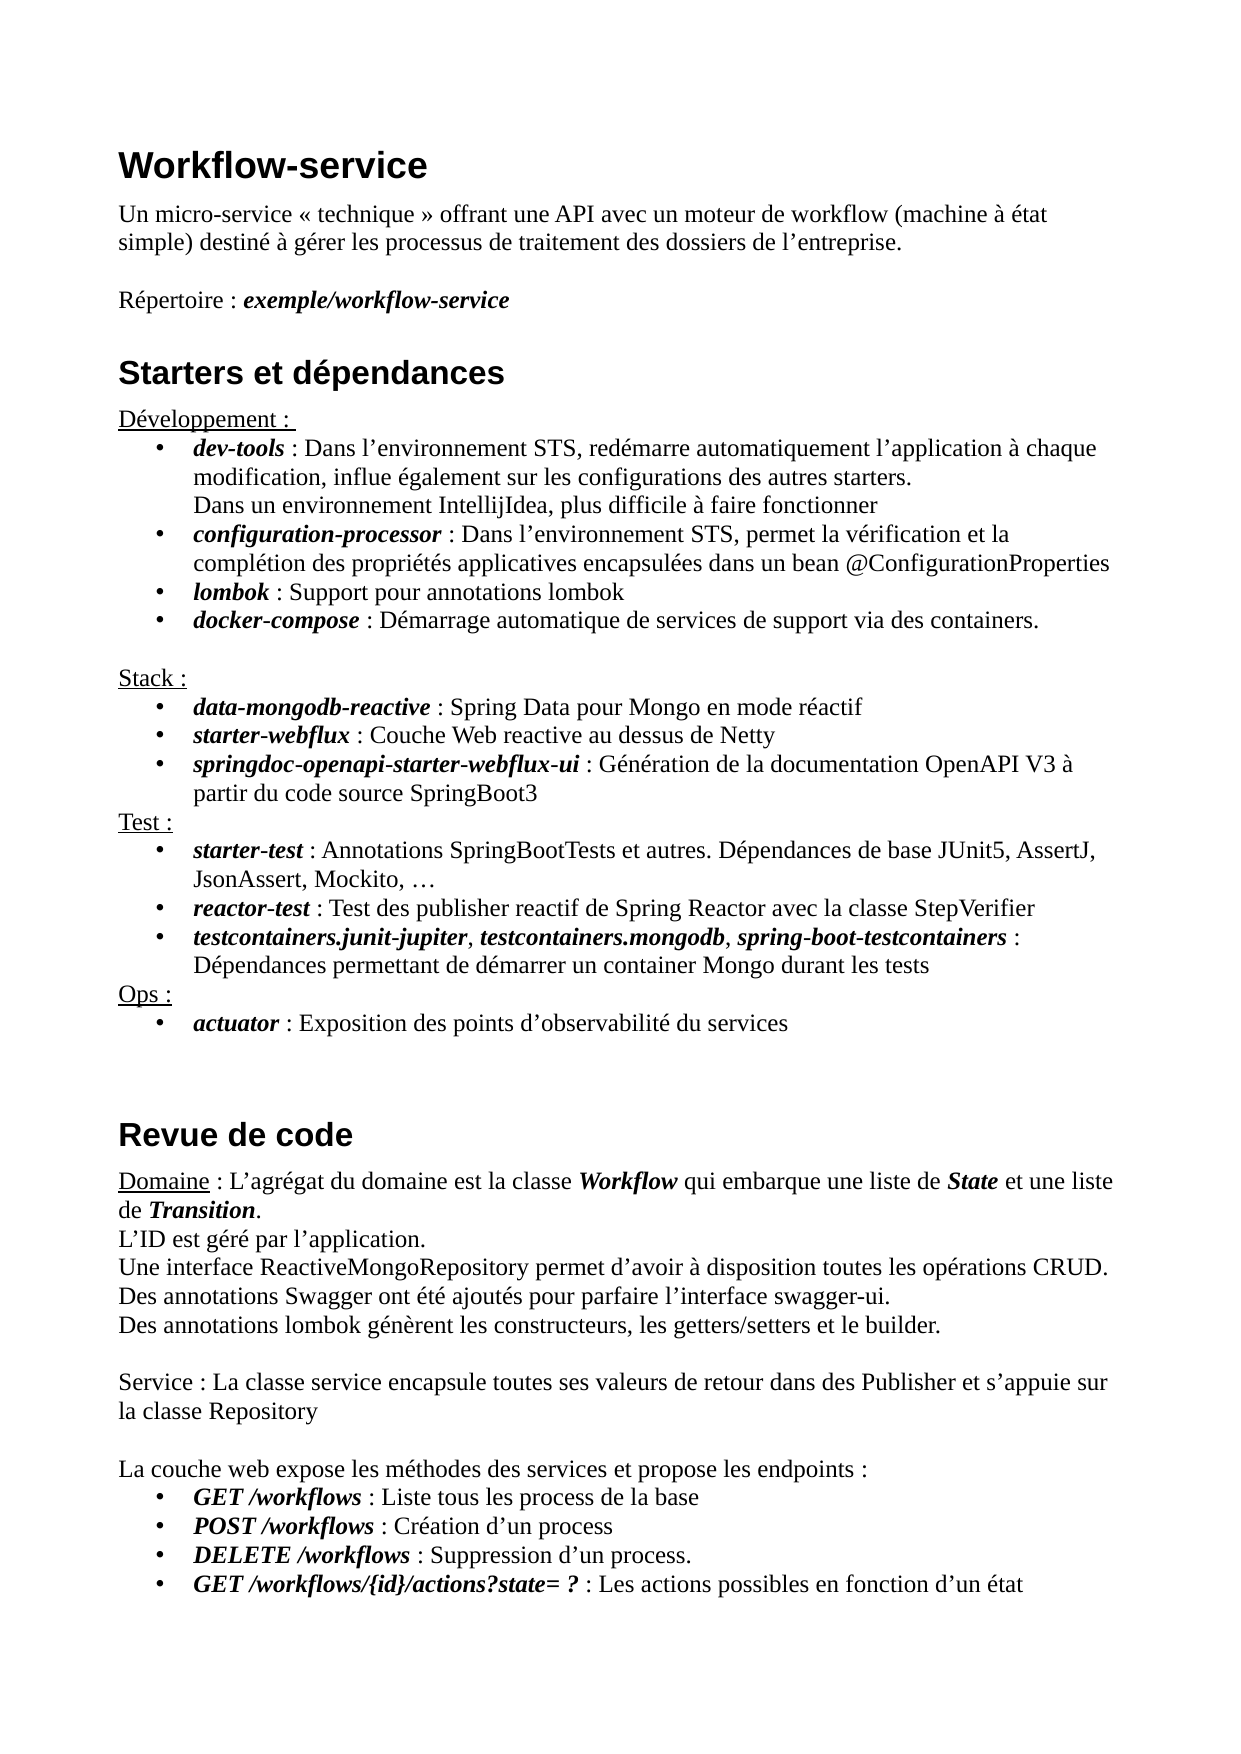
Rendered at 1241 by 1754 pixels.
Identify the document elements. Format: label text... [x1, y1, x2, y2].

text Service : La classe service encapsule toutes ses valeurs de retour dans des Publisher et s’appuie sur la classe Repository [118, 1367, 1122, 1425]
text L’ID est géré par l’application. [118, 1224, 1122, 1252]
text Développement : [118, 404, 1122, 433]
list data-mongodb-reactive : Spring Data pour Mongo en mode réactif [156, 692, 1122, 721]
text Ops : [118, 979, 1122, 1008]
text Répertoire : exemple/workflow-service [118, 285, 1122, 314]
subtitle Workflow-service [118, 143, 1122, 186]
text La couche web expose les méthodes des services et propose les endpoints : [118, 1454, 1122, 1482]
text Des annotations lombok génèrent les constructeurs, les getters/setters et le builder. [118, 1310, 1122, 1339]
list starter-webflux : Couche Web reactive au dessus de Netty [156, 721, 1122, 749]
list configuration-processor : Dans l’environnement STS, permet la vérification et la complétion des propriétés applicatives encapsulées dans un bean @ConfigurationProperties [156, 519, 1122, 577]
list starter-test : Annotations SpringBootTests et autres. Dépendances de base JUnit5, AssertJ, JsonAssert, Mockito, … [156, 836, 1122, 893]
list docker-compose : Démarrage automatique de services de support via des containers. [156, 606, 1122, 634]
list testcontainers.junit-jupiter, testcontainers.mongodb, spring-boot-testcontainers : Dépendances permettant de démarrer un container Mongo durant les tests [156, 922, 1122, 979]
text Test : [118, 807, 1122, 836]
list DELETE /workflows : Suppression d’un process. [156, 1540, 1122, 1569]
subtitle Revue de code [118, 1115, 1122, 1154]
list lombok : Support pour annotations lombok [156, 577, 1122, 606]
list dev-tools : Dans l’environnement STS, redémarre automatiquement l’application à chaque modification, influe également sur les configurations des autres starters. Dans un environnement IntellijIdea, plus difficile à faire fonctionner [156, 433, 1122, 519]
subtitle Starters et dépendances [118, 353, 1122, 392]
list actuator : Exposition des points d’observabilité du services [156, 1008, 1122, 1037]
text Des annotations Swagger ont été ajoutés pour parfaire l’interface swagger-ui. [118, 1281, 1122, 1310]
text Stack : [118, 663, 1122, 692]
list GET /workflows/{id}/actions?state= ? : Les actions possibles en fonction d’un état [156, 1569, 1122, 1597]
text Un micro-service « technique » offrant une API avec un moteur de workflow (machine à état simple) destiné à gérer les processus de traitement des dossiers de l’entreprise. [118, 199, 1122, 256]
text Domaine : L’agrégat du domaine est la classe Workflow qui embarque une liste de State et une liste de Transition. [118, 1166, 1122, 1224]
list springdoc-openapi-starter-webflux-ui : Génération de la documentation OpenAPI V3 à partir du code source SpringBoot3 [156, 749, 1122, 807]
text Une interface ReactiveMongoRepository permet d’avoir à disposition toutes les opérations CRUD. [118, 1252, 1122, 1281]
list reactor-test : Test des publisher reactif de Spring Reactor avec la classe StepVerifier [156, 893, 1122, 922]
list POST /workflows : Création d’un process [156, 1511, 1122, 1540]
list GET /workflows : Liste tous les process de la base [156, 1482, 1122, 1511]
